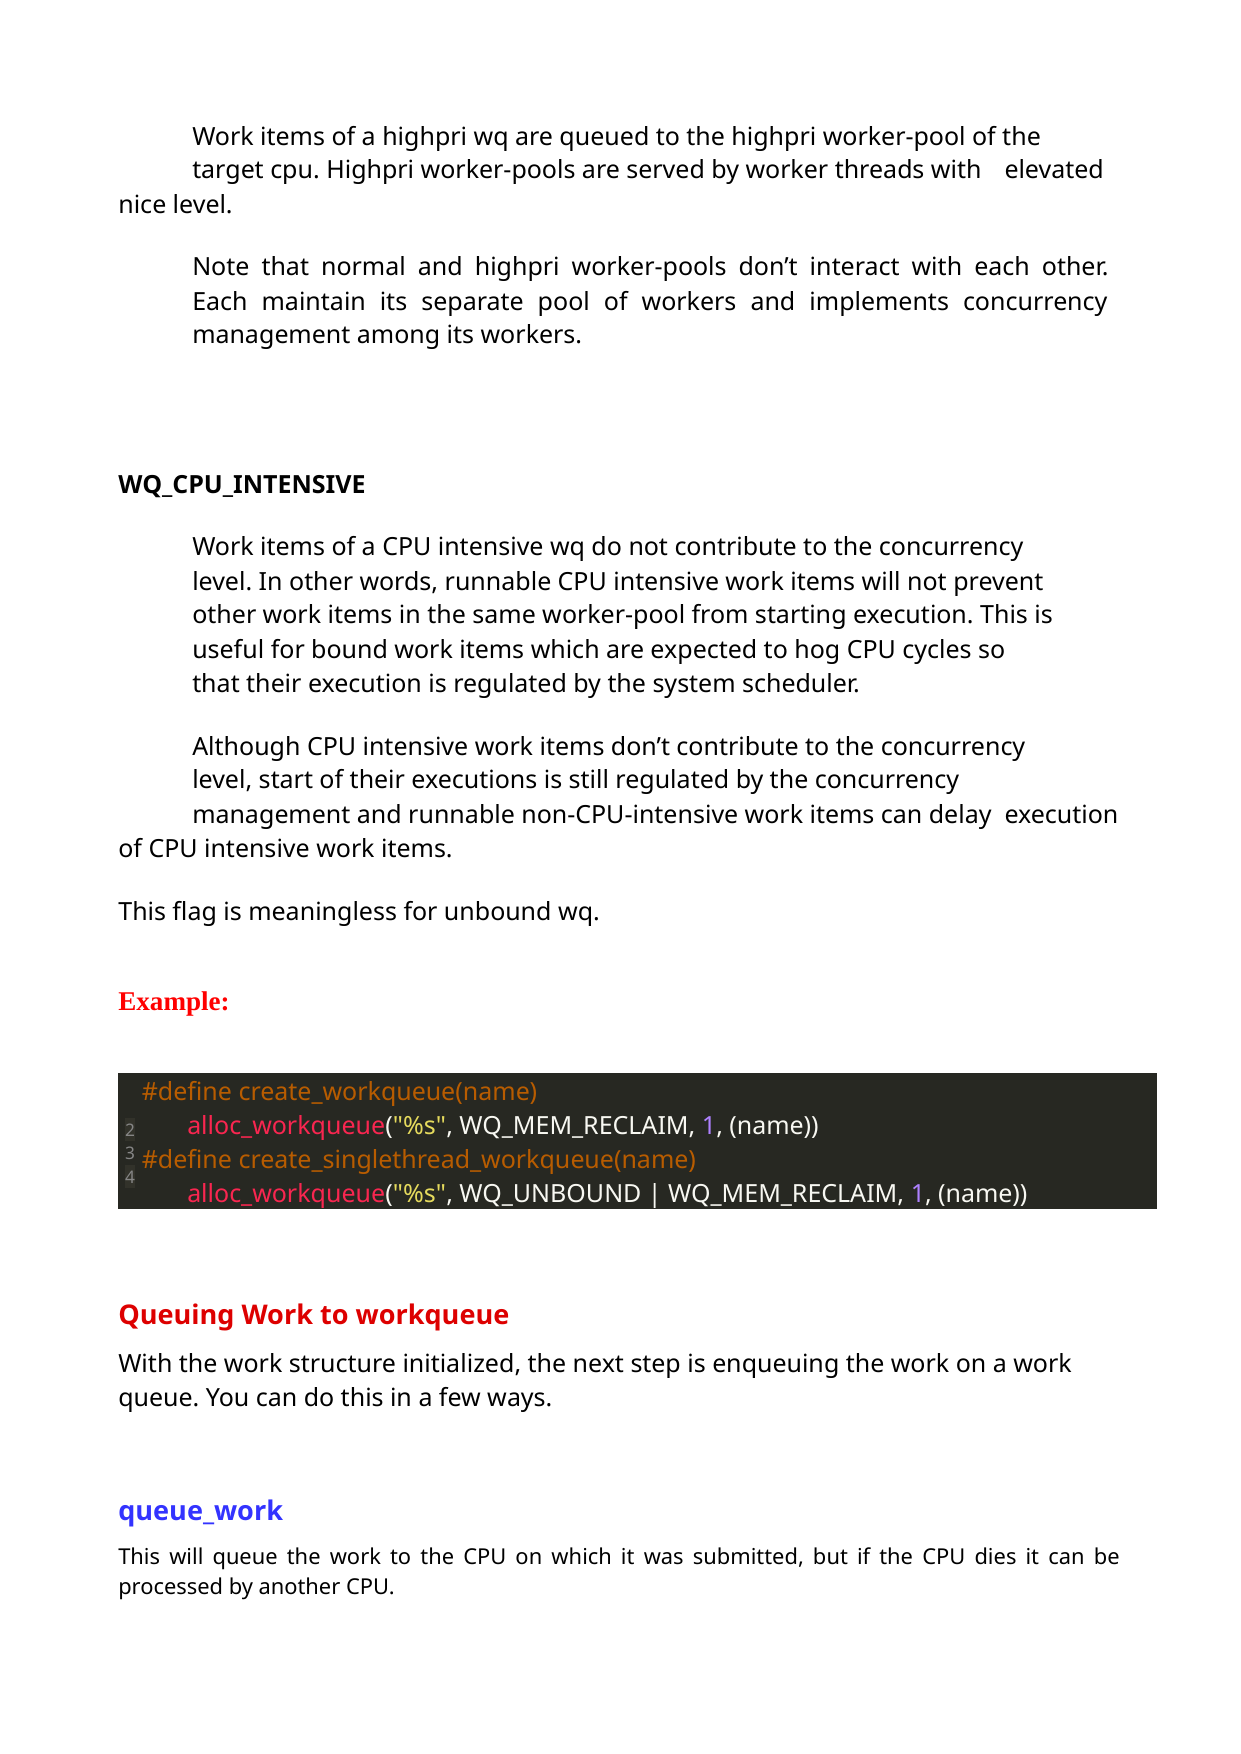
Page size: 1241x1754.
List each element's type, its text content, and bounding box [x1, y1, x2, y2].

text This will queue the work to the CPU on which it was submitted, but if the CPU dies it can be processed by another CPU. [118, 1541, 1122, 1601]
subtitle Queuing Work to workqueue [118, 1296, 1122, 1333]
text Although CPU intensive work items don’t contribute to the concurrency level, start of their executions is still regulated by the concurrency management and runnable non-CPU-intensive work items can delay execution of CPU intensive work items. [118, 728, 1122, 864]
text Work items of a highpri wq are queued to the highpri worker-pool of the target cpu. Highpri worker-pools are served by worker threads with elevated nice level. [118, 118, 1122, 220]
text This flag is meaningless for unbound wq. [118, 893, 1122, 927]
text Example: [118, 985, 1122, 1016]
text Note that normal and highpri worker-pools don’t interact with each other. Each maintain its separate pool of workers and implements concurrency management among its workers. [118, 249, 1122, 351]
text Work items of a CPU intensive wq do not contribute to the concurrency level. In other words, runnable CPU intensive work items will not prevent other work items in the same worker-pool from starting execution. This is useful for bound work items which are expected to hog CPU cycles so that their execution is regulated by the system scheduler. [118, 529, 1122, 699]
text WQ_CPU_INTENSIVE [118, 466, 1122, 500]
subtitle queue_work [118, 1492, 1122, 1528]
table_header #define create_workqueue(name) alloc_workqueue("%s", WQ_MEM_RECLAIM, 1, (name)) #define create_singlethread_workqueue(name) alloc_workqueue("%s", WQ_UNBOUND | WQ_MEM_RECLAIM, 1, (name)) [142, 1141, 1157, 1176]
table_header 2 3 4 [118, 1073, 142, 1209]
text With the work structure initialized, the next step is enqueuing the work on a work queue. You can do this in a few ways. [118, 1345, 1122, 1413]
table_header #define create_workqueue(name) alloc_workqueue("%s", WQ_MEM_RECLAIM, 1, (name)) #define create_singlethread_workqueue(name) alloc_workqueue("%s", WQ_UNBOUND | WQ_MEM_RECLAIM, 1, (name)) [142, 1073, 1157, 1108]
